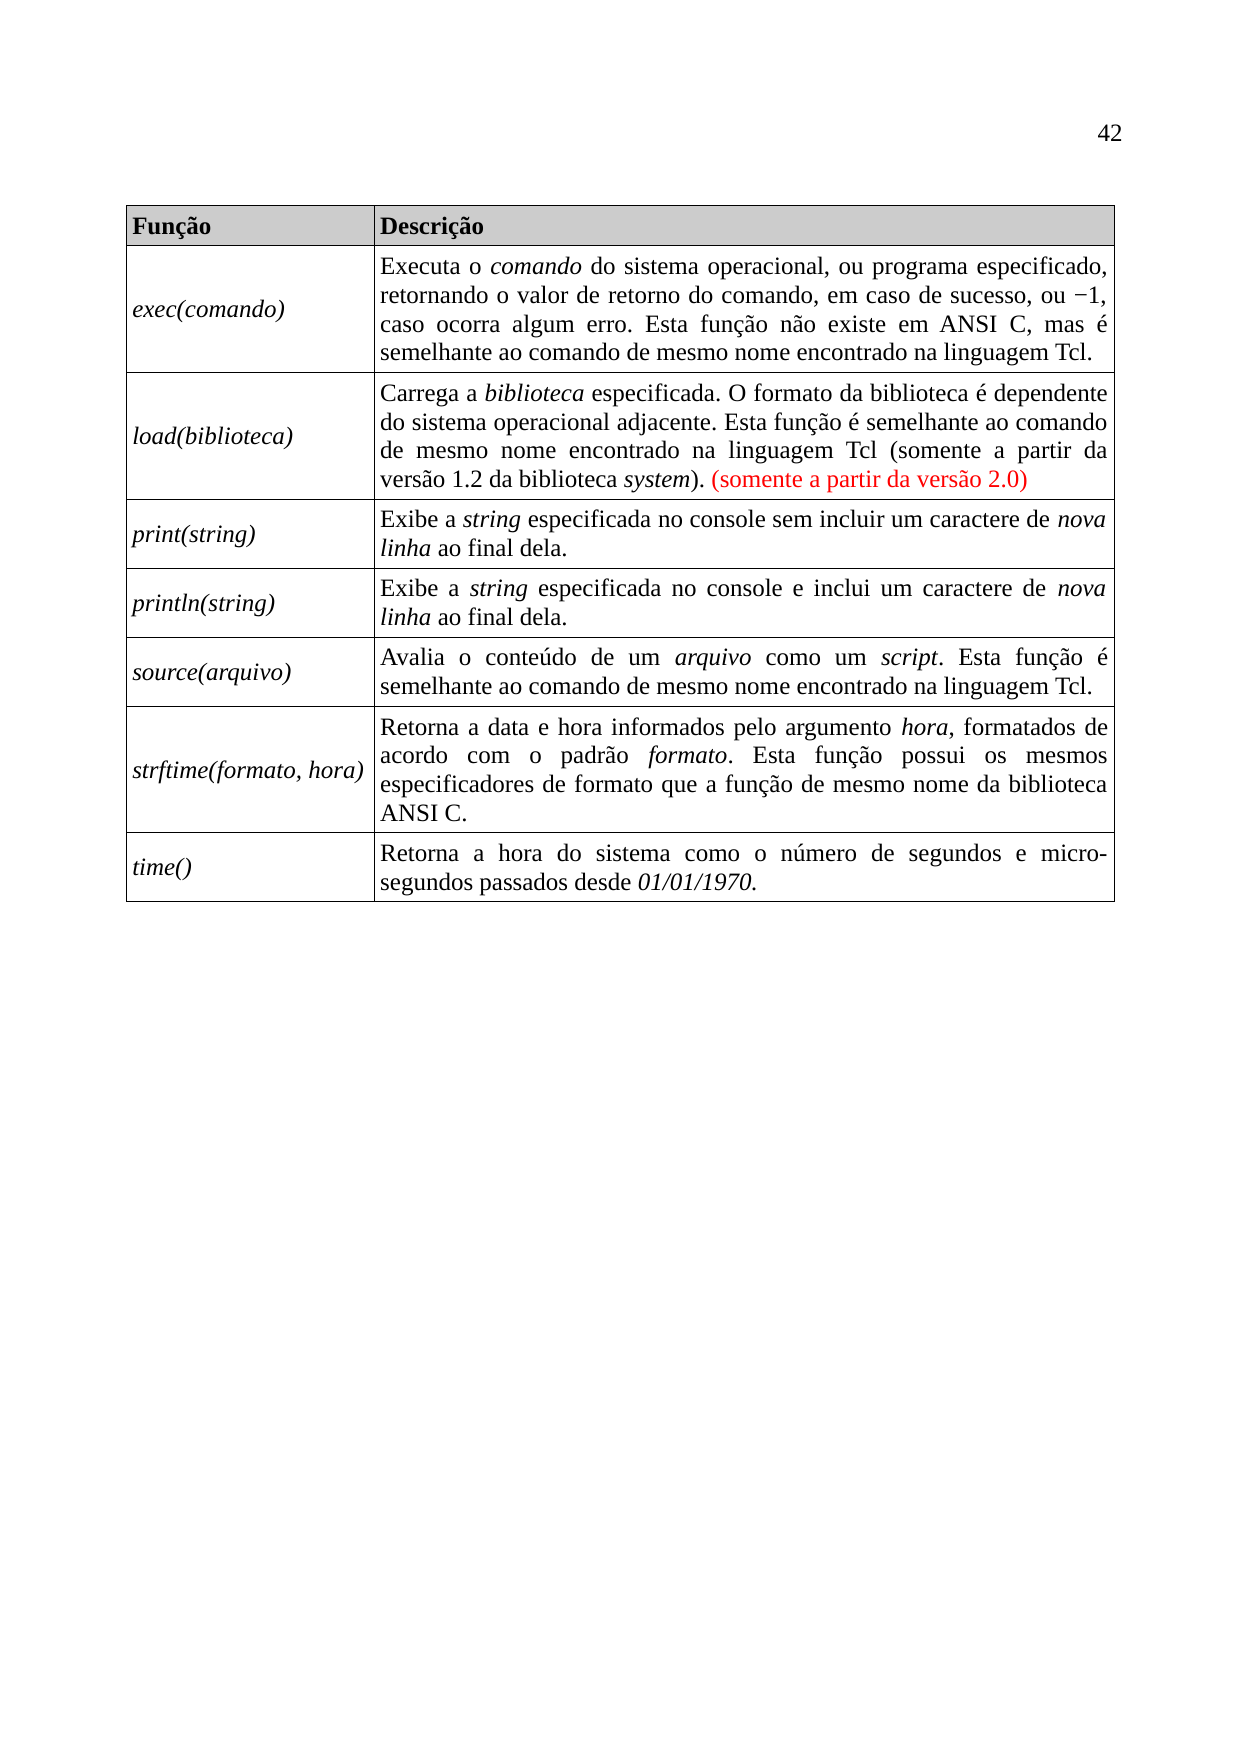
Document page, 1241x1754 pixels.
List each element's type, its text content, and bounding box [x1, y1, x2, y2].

table_cell Avalia o conteúdo de um arquivo como um script. Esta função é semelhante ao comando de mesmo nome encontrado na linguagem Tcl. [375, 638, 1114, 706]
table_cell exec(comando) [127, 246, 374, 372]
table_cell Retorna a data e hora informados pelo argumento hora, formatados de acordo com o padrão formato. Esta função possui os mesmos especificadores de formato que a função de mesmo nome da biblioteca ANSI C. [375, 707, 1114, 832]
table_cell Retorna a hora do sistema como o número de segundos e micro-segundos passados desde 01/01/1970. [375, 833, 1114, 901]
table_header Descrição [375, 206, 1114, 245]
table_cell time() [127, 833, 374, 901]
table_cell load(biblioteca) [127, 373, 374, 498]
table_cell Exibe a string especificada no console e inclui um caractere de nova linha ao final dela. [375, 569, 1114, 637]
table_cell Exibe a string especificada no console sem incluir um caractere de nova linha ao final dela. [375, 500, 1114, 568]
table_cell strftime(formato, hora) [127, 707, 374, 832]
table_cell Executa o comando do sistema operacional, ou programa especificado, retornando o valor de retorno do comando, em caso de sucesso, ou −1, caso ocorra algum erro. Esta função não existe em ANSI C, mas é semelhante ao comando de mesmo nome encontrado na linguagem Tcl. [375, 246, 1114, 372]
table_cell source(arquivo) [127, 638, 374, 706]
table_header Função [127, 206, 374, 245]
table_cell print(string) [127, 500, 374, 568]
table_cell Carrega a biblioteca especificada. O formato da biblioteca é dependente do sistema operacional adjacente. Esta função é semelhante ao comando de mesmo nome encontrado na linguagem Tcl (somente a partir da versão 1.2 da biblioteca system). (somente a partir da versão 2.0) [375, 373, 1114, 498]
table_cell println(string) [127, 569, 374, 637]
